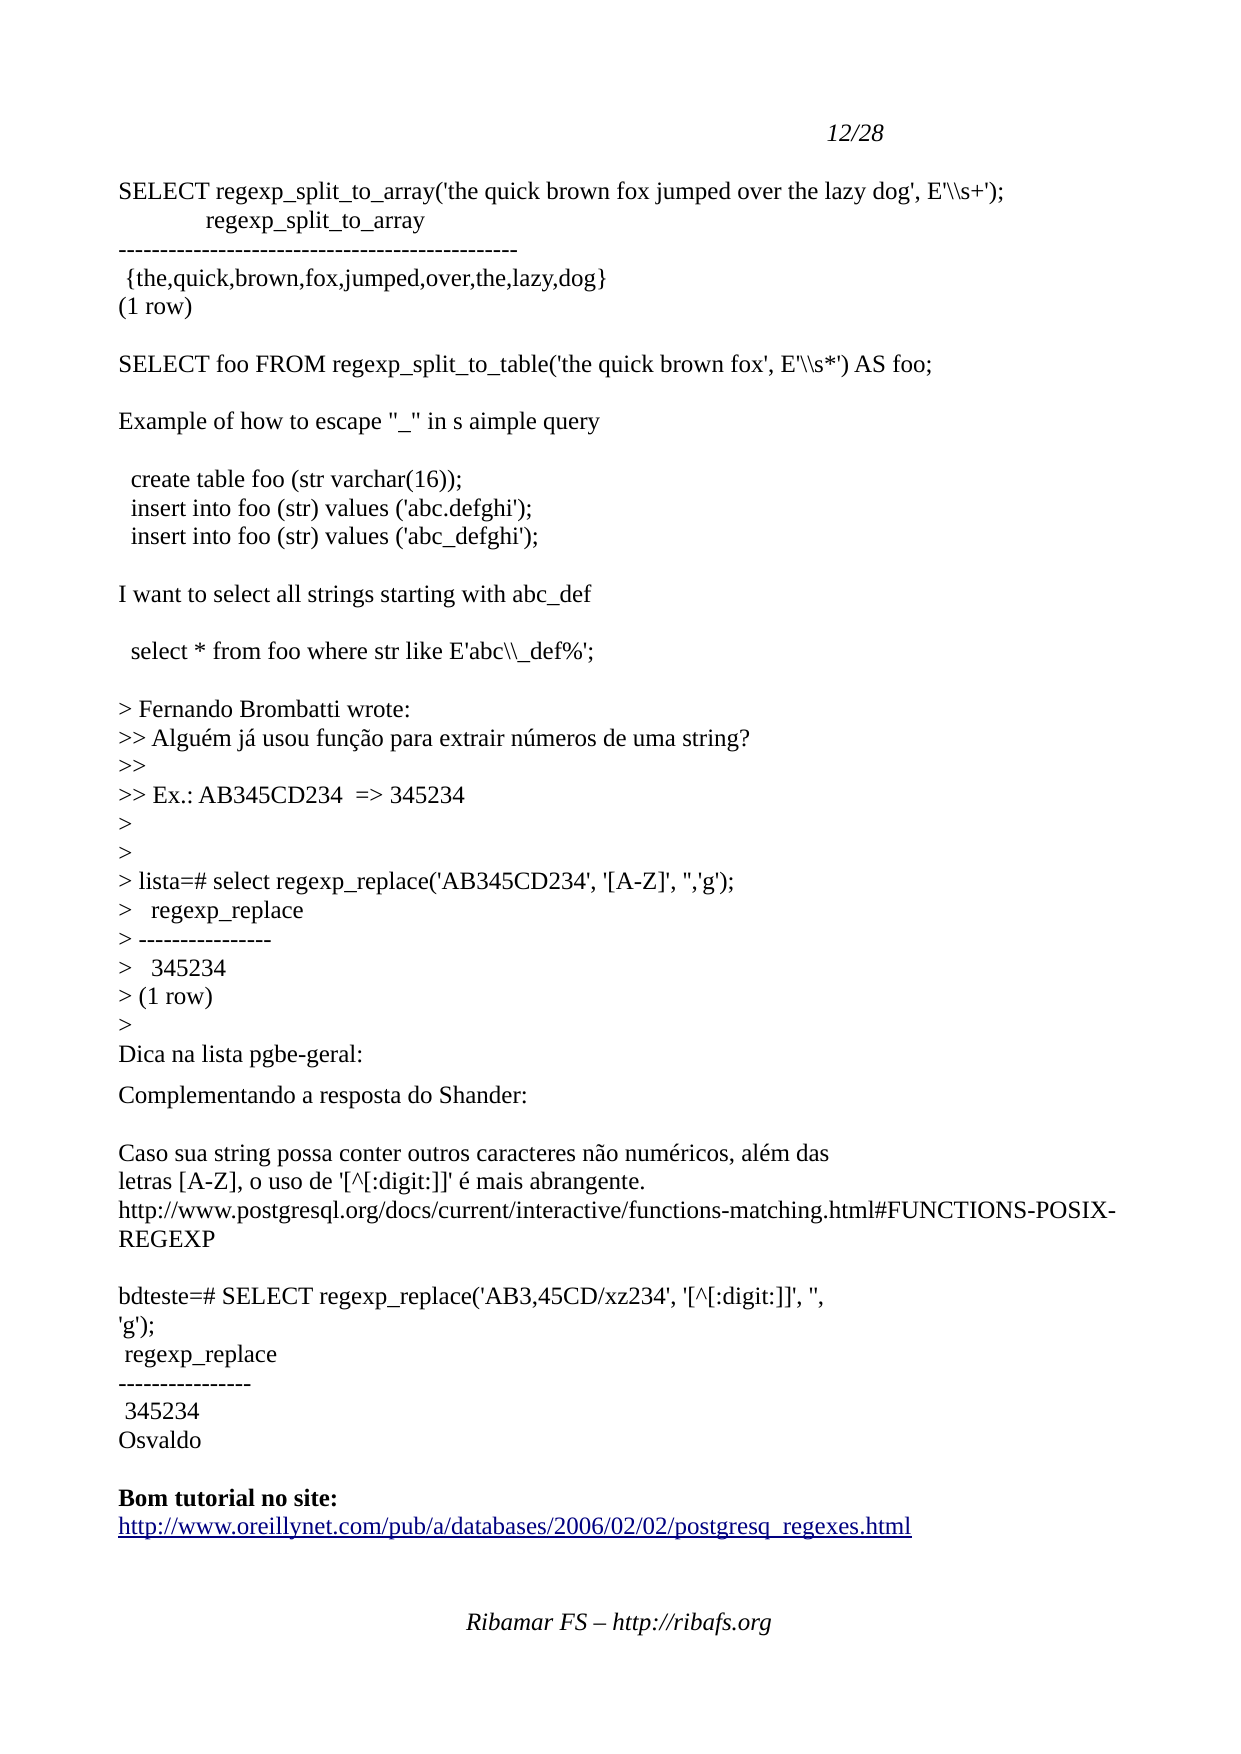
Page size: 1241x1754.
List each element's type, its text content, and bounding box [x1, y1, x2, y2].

text Complementando a resposta do Shander: Caso sua string possa conter outros caracteres não numéricos, além das letras [A-Z], o uso de '[^[:digit:]]' é mais abrangente. http://www.postgresql.org/docs/current/interactive/functions-matching.html#FUNCTIONS-POSIX-REGEXP bdteste=# SELECT regexp_replace('AB3,45CD/xz234', '[^[:digit:]]', '', 'g'); regexp_replace ---------------- 345234 Osvaldo Bom tutorial no site: http://www.oreillynet.com/pub/a/databases/2006/02/02/postgresq_regexes.html [118, 1080, 1122, 1569]
text SELECT regexp_split_to_array('the quick brown fox jumped over the lazy dog', E'\\s+'); regexp_split_to_array ------------------------------------------------ {the,quick,brown,fox,jumped,over,the,lazy,dog} (1 row) SELECT foo FROM regexp_split_to_table('the quick brown fox', E'\\s*') AS foo; Example of how to escape "_" in s aimple query create table foo (str varchar(16)); insert into foo (str) values ('abc.defghi'); insert into foo (str) values ('abc_defghi'); I want to select all strings starting with abc_def select * from foo where str like E'abc\\_def%'; > Fernando Brombatti wrote: >> Alguém já usou função para extrair números de uma string? >> >> Ex.: AB345CD234 => 345234 > > > lista=# select regexp_replace('AB345CD234', '[A-Z]', '','g'); > regexp_replace > ---------------- > 345234 > (1 row) > Dica na lista pgbe-geral: [118, 176, 1122, 1068]
